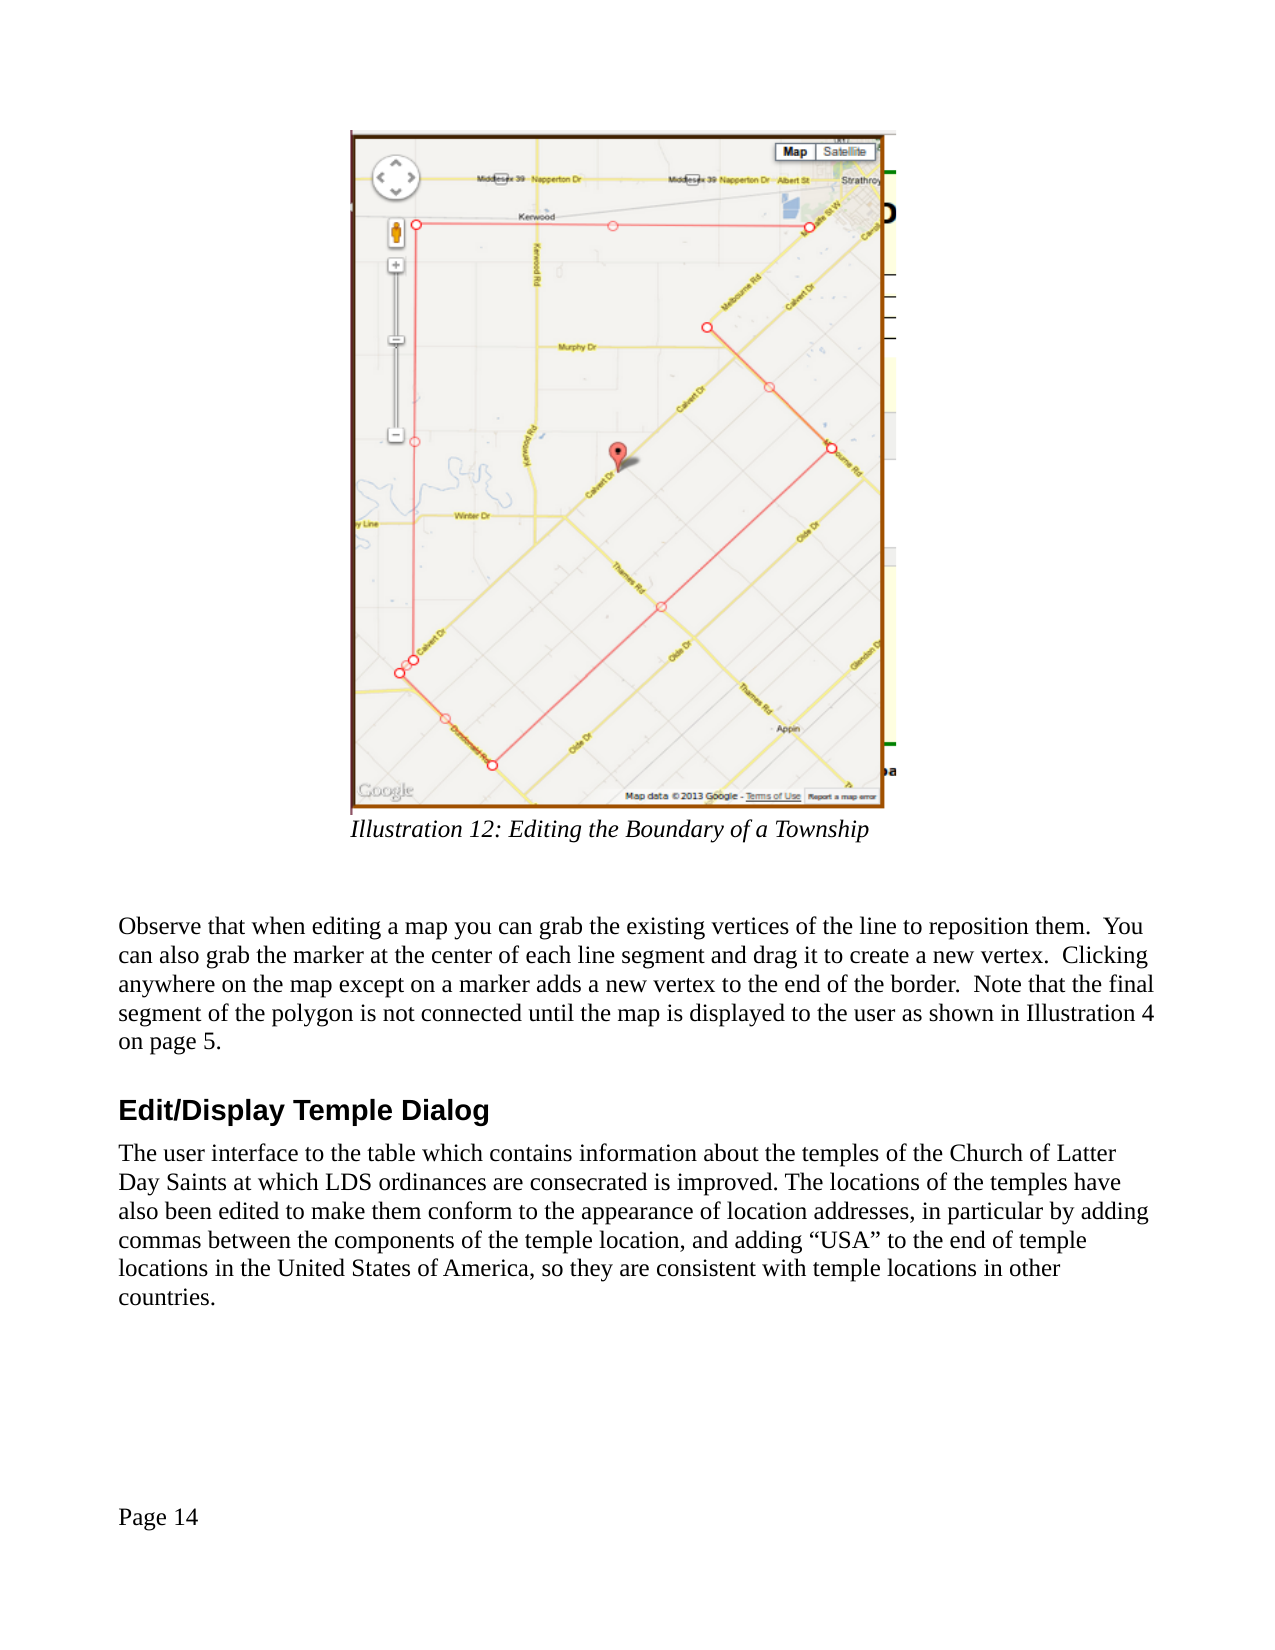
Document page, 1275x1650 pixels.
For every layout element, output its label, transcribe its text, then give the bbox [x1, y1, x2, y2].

subtitle Edit/Display Temple Dialog [118, 1092, 1157, 1126]
text Observe that when editing a map you can grab the existing vertices of the line to reposition them. You can also grab the marker at the center of each line segment and drag it to create a new vertex. Clicking anywhere on the map except on a marker adds a new vertex to the end of the border. Note that the final segment of the polygon is not connected until the map is displayed to the user as shown in Illustration 4 on page 5. [118, 911, 1157, 1055]
text The user interface to the table which contains information about the temples of the Church of Latter Day Saints at which LDS ordinances are consecrated is improved. The locations of the temples have also been edited to make them conform to the appearance of location addresses, in particular by adding commas between the components of the temple location, and adding “USA” to the end of temple locations in the United States of America, so they are consistent with temple locations in other countries. [118, 1138, 1157, 1311]
picture [350, 130, 897, 815]
text Illustration 12: Editing the Boundary of a Township [350, 131, 925, 843]
